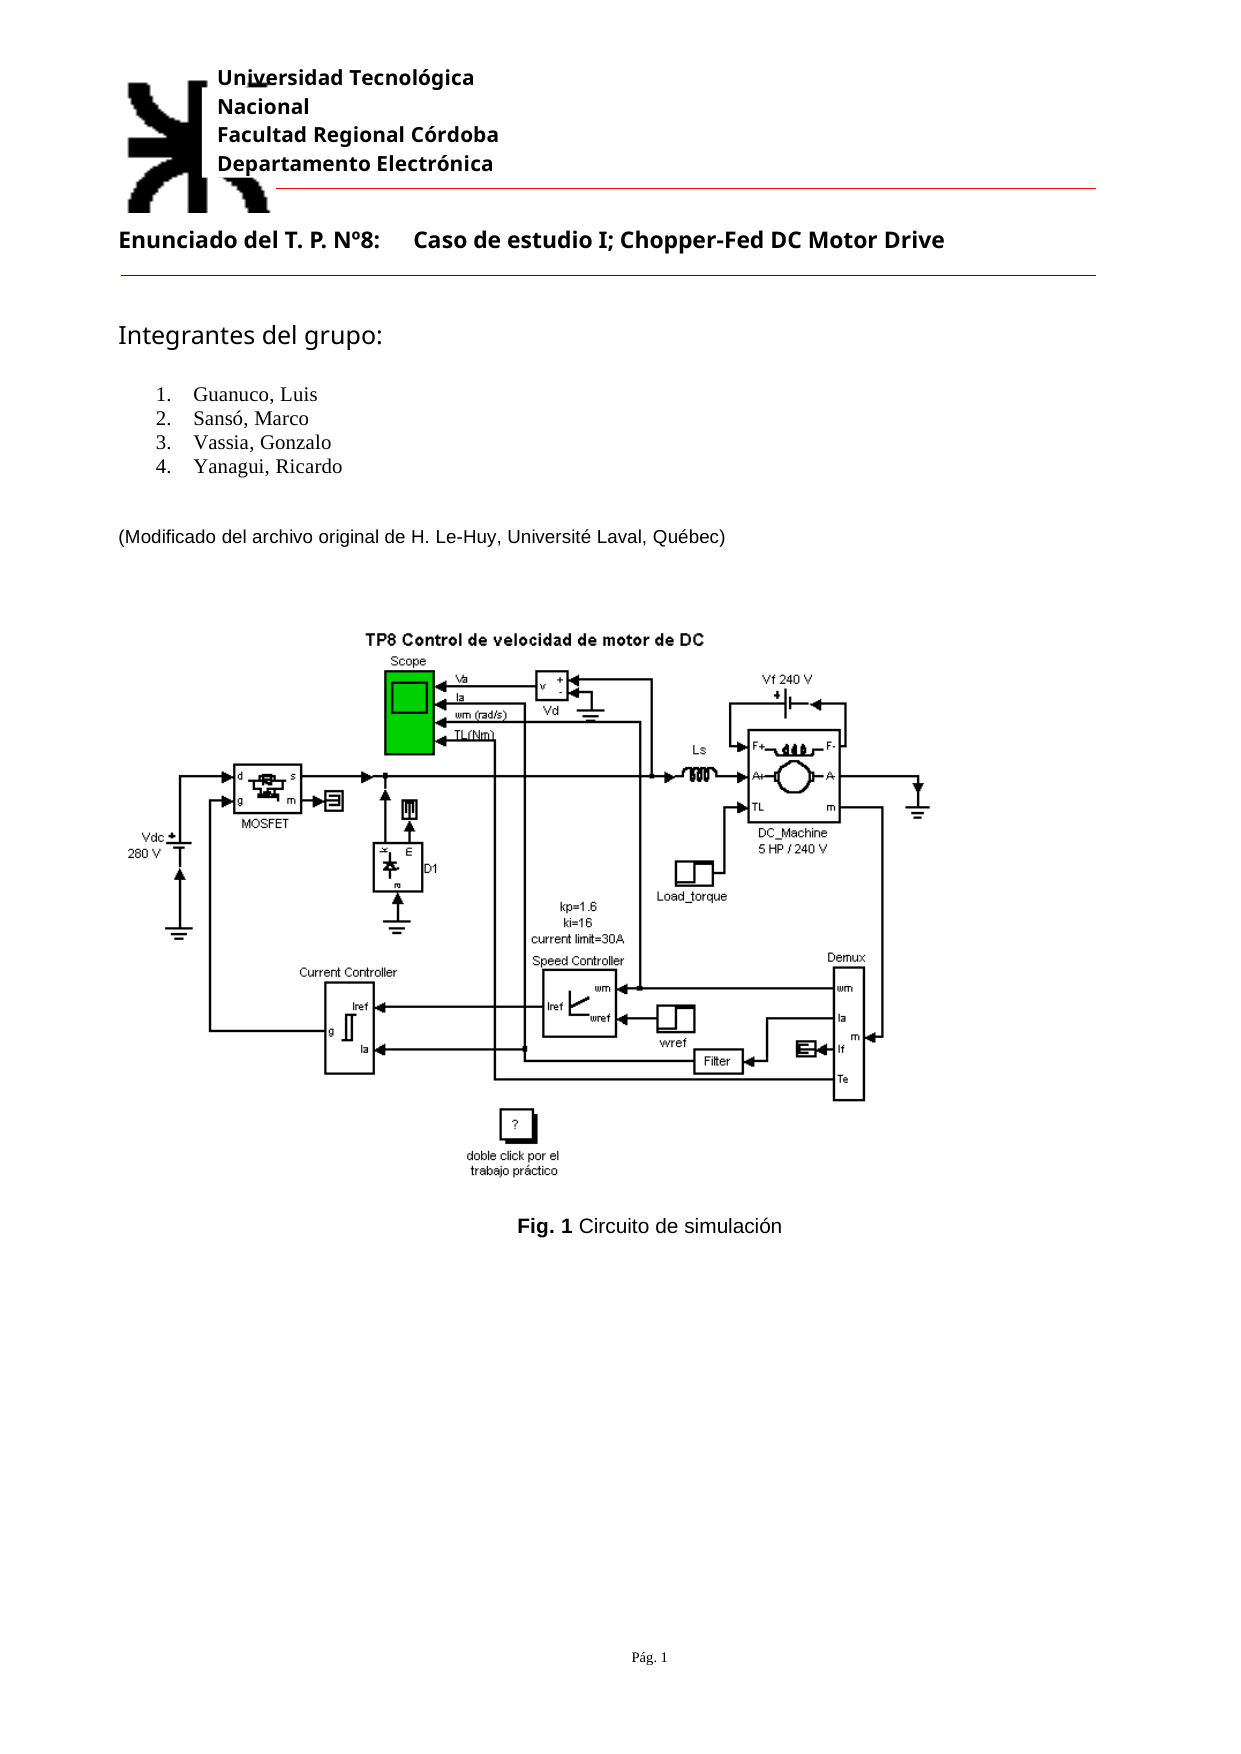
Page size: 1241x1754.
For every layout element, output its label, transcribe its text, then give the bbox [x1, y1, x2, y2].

list Sansó, Marco [156, 406, 1181, 430]
list Vassia, Gonzalo [156, 430, 1181, 454]
subtitle Enunciado del T. P. Nº8: Caso de estudio I; Chopper-Fed DC Motor Drive [118, 224, 1181, 256]
subtitle Integrantes del grupo: [118, 318, 1181, 352]
picture [119, 601, 1037, 1189]
list Yanagui, Ricardo [156, 454, 1181, 478]
picture [121, 79, 276, 213]
text (Modificado del archivo original de H. Le-Huy, Université Laval, Québec) [118, 526, 1181, 548]
text Fig. 1 Circuito de simulación [118, 1214, 1181, 1238]
list Guanuco, Luis [156, 382, 1181, 406]
